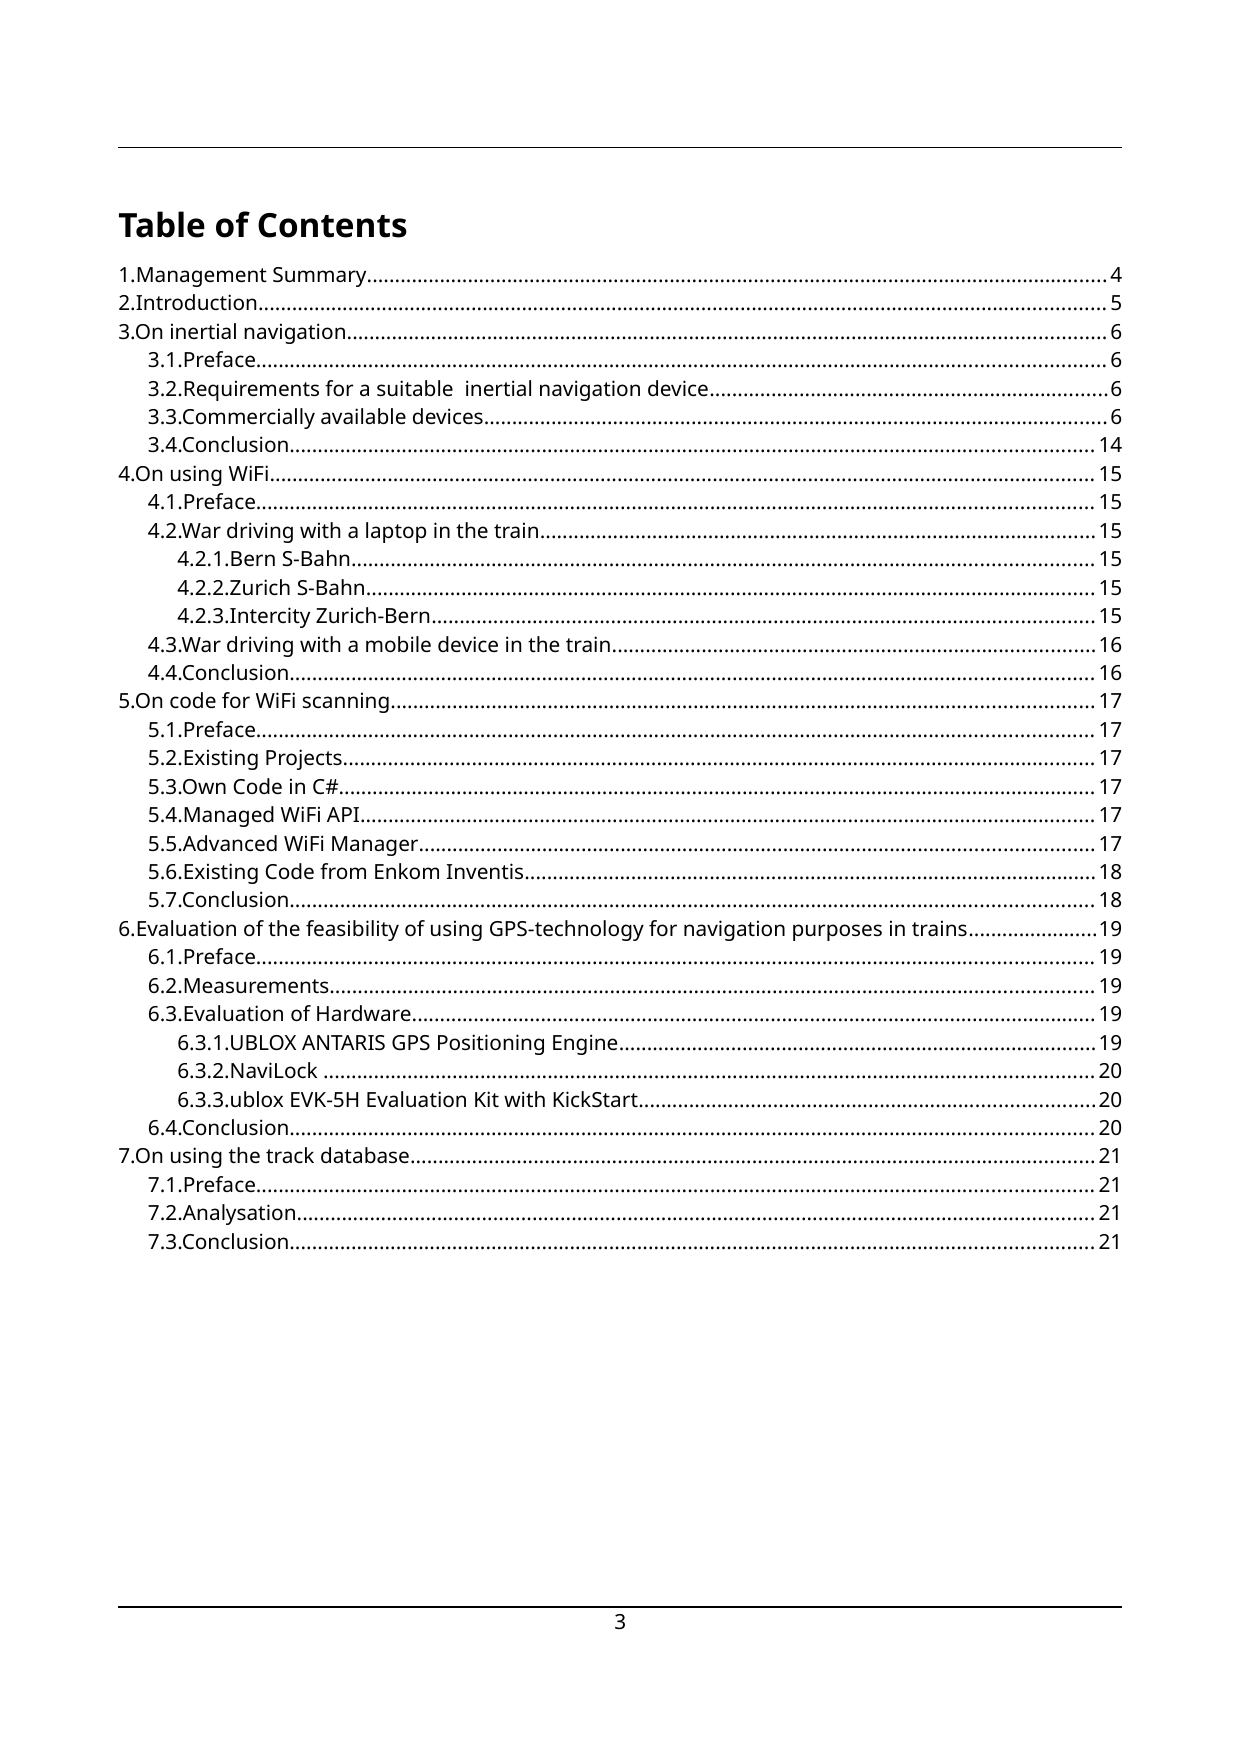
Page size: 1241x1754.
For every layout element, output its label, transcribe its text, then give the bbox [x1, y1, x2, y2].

text 4.3.War driving with a mobile device in the train 16 [148, 630, 1122, 658]
text 3.2.Requirements for a suitable inertial navigation device 6 [148, 374, 1122, 402]
text 6.3.2.NaviLock 20 [177, 1056, 1122, 1085]
text 6.Evaluation of the feasibility of using GPS-technology for navigation purposes in trains 19 [118, 914, 1122, 942]
text 3.1.Preface 6 [148, 345, 1122, 374]
text 6.2.Measurements 19 [148, 971, 1122, 999]
text 4.On using WiFi 15 [118, 459, 1122, 487]
text 4.4.Conclusion 16 [148, 658, 1122, 687]
text 5.2.Existing Projects 17 [148, 743, 1122, 772]
text 7.On using the track database 21 [118, 1142, 1122, 1170]
text 4.1.Preface 15 [148, 487, 1122, 516]
text 5.5.Advanced WiFi Manager 17 [148, 829, 1122, 857]
text 3.3.Commercially available devices 6 [148, 402, 1122, 431]
text 3.4.Conclusion 14 [148, 431, 1122, 459]
text 7.2.Analysation 21 [148, 1198, 1122, 1227]
text 6.3.3.ublox EVK-5H Evaluation Kit with KickStart 20 [177, 1085, 1122, 1113]
text 2.Introduction 5 [118, 288, 1122, 317]
text 5.7.Conclusion 18 [148, 886, 1122, 914]
text 4.2.1.Bern S-Bahn 15 [177, 544, 1122, 573]
text 5.3.Own Code in C# 17 [148, 772, 1122, 800]
text 4.2.War driving with a laptop in the train 15 [148, 516, 1122, 544]
text 1.Management Summary 4 [118, 260, 1122, 288]
text 7.1.Preface 21 [148, 1170, 1122, 1198]
text 4.2.3.Intercity Zurich-Bern 15 [177, 601, 1122, 630]
text 3.On inertial navigation 6 [118, 317, 1122, 345]
text 6.3.1.UBLOX ANTARIS GPS Positioning Engine 19 [177, 1028, 1122, 1056]
text 6.1.Preface 19 [148, 942, 1122, 971]
text 5.1.Preface 17 [148, 715, 1122, 743]
text 4.2.2.Zurich S-Bahn 15 [177, 573, 1122, 601]
text 5.6.Existing Code from Enkom Inventis 18 [148, 857, 1122, 886]
text 5.4.Managed WiFi API 17 [148, 800, 1122, 829]
text 7.3.Conclusion 21 [148, 1227, 1122, 1255]
text 6.4.Conclusion 20 [148, 1113, 1122, 1142]
text 6.3.Evaluation of Hardware 19 [148, 999, 1122, 1028]
subtitle Table of Contents [118, 202, 1122, 247]
text 5.On code for WiFi scanning 17 [118, 687, 1122, 715]
